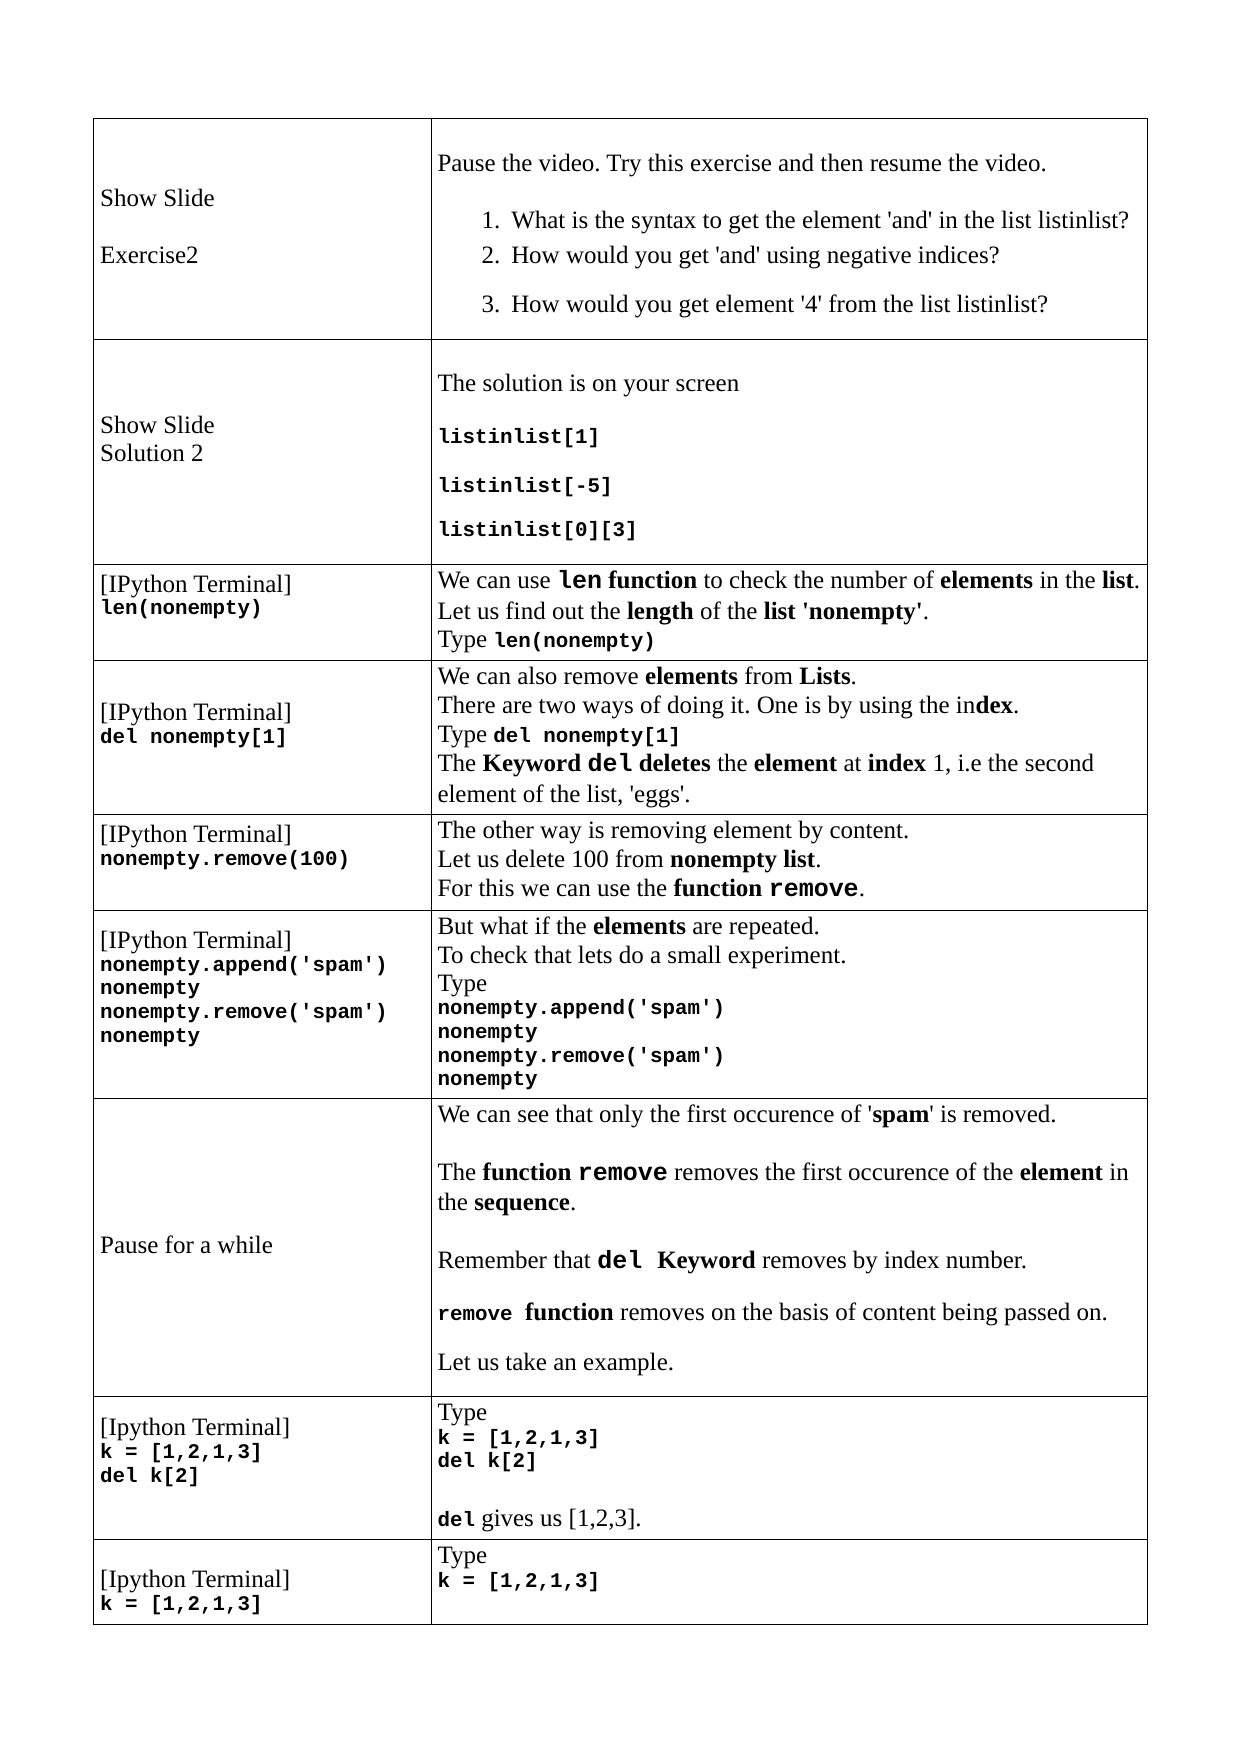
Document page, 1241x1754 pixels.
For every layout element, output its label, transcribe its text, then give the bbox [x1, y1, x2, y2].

table_cell We can also remove elements from Lists. There are two ways of doing it. One is by using the index. Type del nonempty[1] The Keyword del deletes the element at index 1, i.e the second element of the list, 'eggs'. [432, 661, 1147, 814]
table_cell Show Slide Solution 2 [94, 340, 431, 564]
table_cell [IPython Terminal] nonempty.remove(100) [94, 815, 431, 910]
table_cell The other way is removing element by content. Let us delete 100 from nonempty list. For this we can use the function remove. [432, 815, 1147, 910]
table_cell Pause for a while [94, 1099, 431, 1396]
table_cell We can use len function to check the number of elements in the list. Let us find out the length of the list 'nonempty'. Type len(nonempty) [432, 565, 1147, 660]
table_cell Show Slide Exercise2 [94, 119, 431, 338]
table_cell [IPython Terminal] del nonempty[1] [94, 661, 431, 814]
table_cell Type k = [1,2,1,3] [432, 1540, 1147, 1623]
table_cell The solution is on your screen listinlist[1] listinlist[-5] listinlist[0][3] [432, 340, 1147, 564]
table_cell But what if the elements are repeated. To check that lets do a small experiment. Type nonempty.append('spam') nonempty nonempty.remove('spam') nonempty [432, 911, 1147, 1098]
table_cell [IPython Terminal] nonempty.append('spam') nonempty nonempty.remove('spam') nonempty [94, 911, 431, 1098]
table_cell [IPython Terminal] len(nonempty) [94, 565, 431, 660]
table_cell [Ipython Terminal] k = [1,2,1,3] [94, 1540, 431, 1623]
table_cell Type k = [1,2,1,3] del k[2] del gives us [1,2,3]. [432, 1397, 1147, 1539]
table_cell Pause the video. Try this exercise and then resume the video. What is the syntax to get the element 'and' in the list listinlist? How would you get 'and' using negative indices? How would you get element '4' from the list listinlist? [432, 119, 1147, 338]
table_cell [Ipython Terminal] k = [1,2,1,3] del k[2] [94, 1397, 431, 1539]
table_cell We can see that only the first occurence of 'spam' is removed. The function remove removes the first occurence of the element in the sequence. Remember that del Keyword removes by index number. remove function removes on the basis of content being passed on. Let us take an example. [432, 1099, 1147, 1396]
